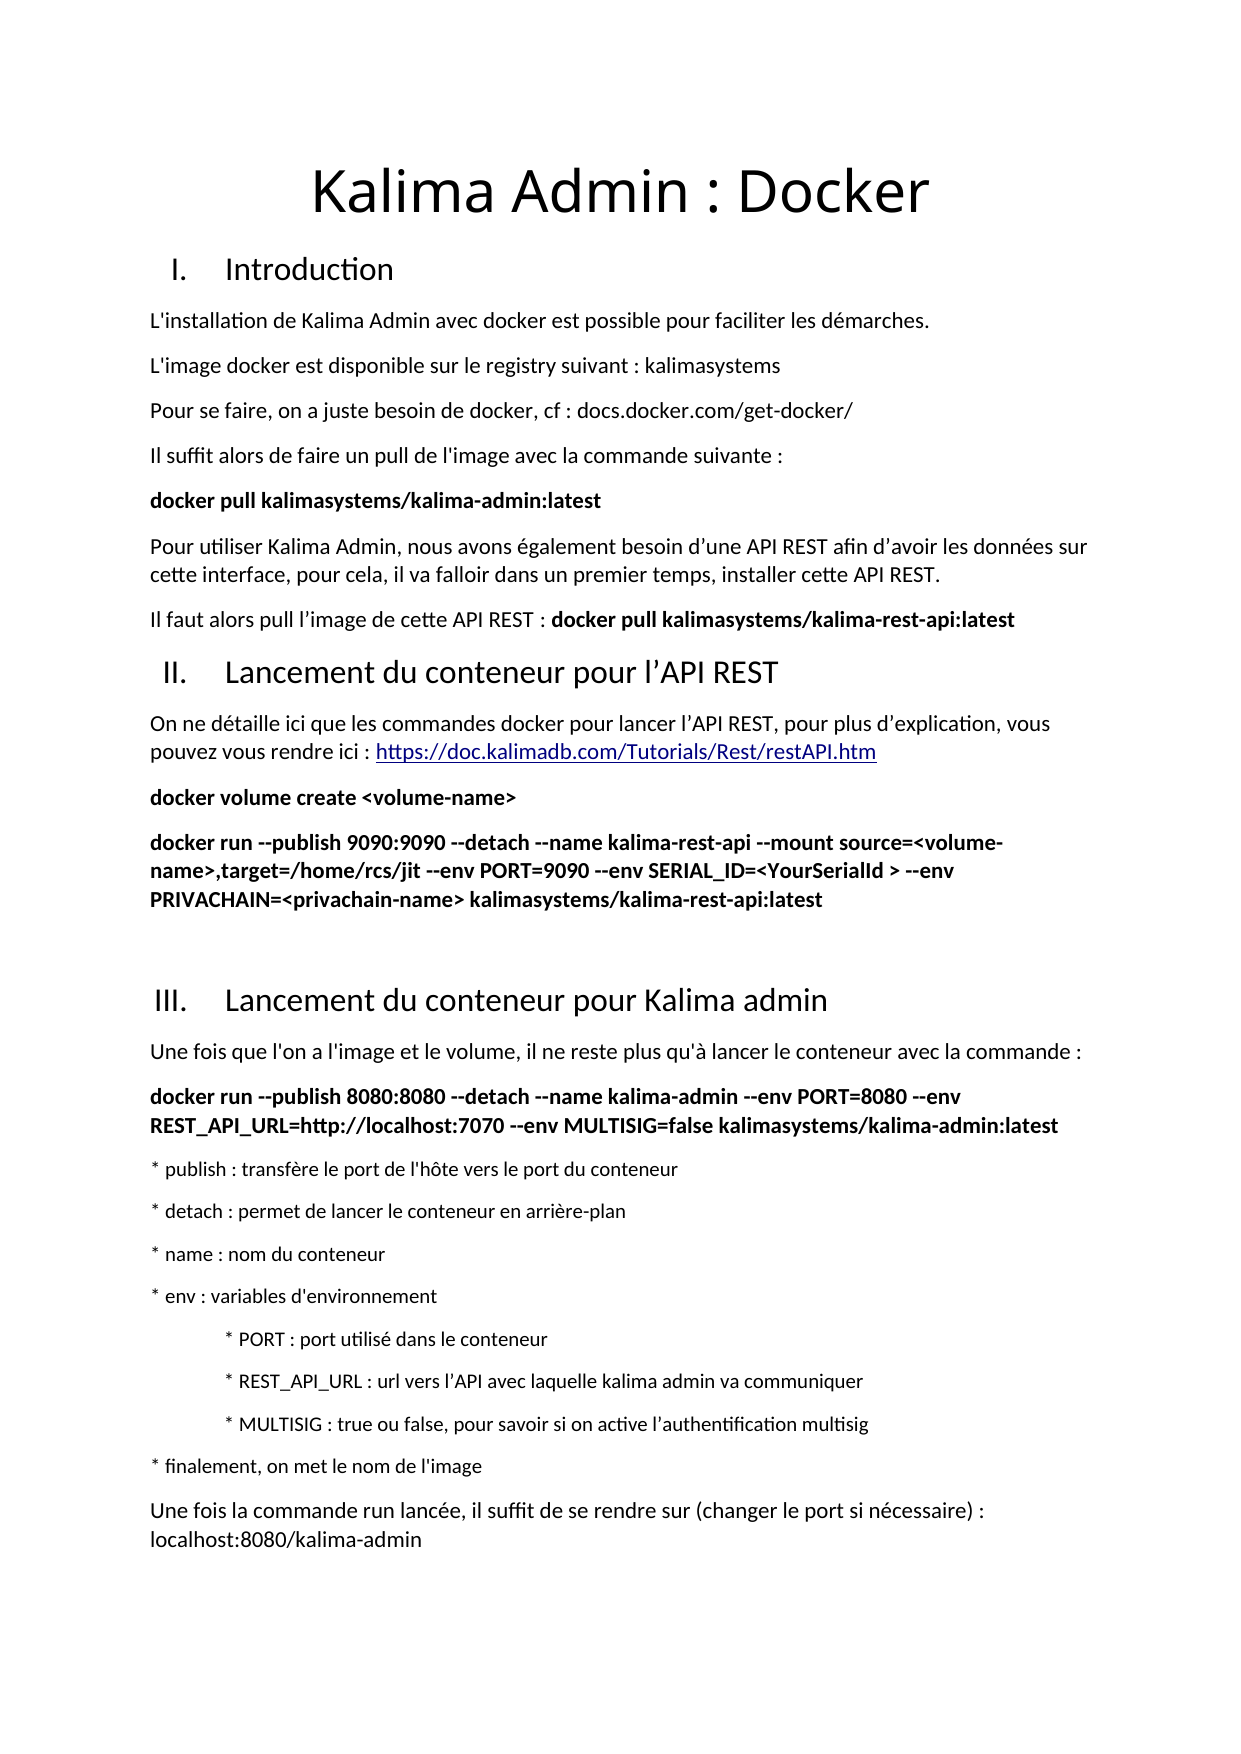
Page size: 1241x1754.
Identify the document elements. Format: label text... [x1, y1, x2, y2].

text L'installation de Kalima Admin avec docker est possible pour faciliter les démarches. [150, 306, 1090, 334]
list Introduction [187, 248, 1090, 288]
text Il faut alors pull l’image de cette API REST : docker pull kalimasystems/kalima-rest-api:latest [150, 606, 1090, 634]
text docker pull kalimasystems/kalima-admin:latest [150, 487, 1090, 515]
text * publish : transfère le port de l'hôte vers le port du conteneur [150, 1156, 1090, 1182]
text docker run --publish 9090:9090 --detach --name kalima-rest-api --mount source=<volume-name>,target=/home/rcs/jit --env PORT=9090 --env SERIAL_ID=<YourSerialId > --env PRIVACHAIN=<privachain-name> kalimasystems/kalima-rest-api:latest [150, 828, 1090, 913]
text Pour utiliser Kalima Admin, nous avons également besoin d’une API REST afin d’avoir les données sur cette interface, pour cela, il va falloir dans un premier temps, installer cette API REST. [150, 532, 1090, 588]
text * detach : permet de lancer le conteneur en arrière-plan [150, 1199, 1090, 1224]
list Lancement du conteneur pour l’API REST [187, 651, 1090, 692]
text docker volume create <volume-name> [150, 783, 1090, 811]
text L'image docker est disponible sur le registry suivant : kalimasystems [150, 351, 1090, 379]
text Il suffit alors de faire un pull de l'image avec la commande suivante : [150, 441, 1090, 469]
text * finalement, on met le nom de l'image [150, 1454, 1090, 1479]
text * PORT : port utilisé dans le conteneur [150, 1326, 1090, 1352]
text * env : variables d'environnement [150, 1284, 1090, 1309]
text Une fois la commande run lancée, il suffit de se rendre sur (changer le port si nécessaire) : localhost:8080/kalima-admin [150, 1496, 1090, 1553]
text * MULTISIG : true ou false, pour savoir si on active l’authentification multisig [150, 1411, 1090, 1437]
text On ne détaille ici que les commandes docker pour lancer l’API REST, pour plus d’explication, vous pouvez vous rendre ici : https://doc.kalimadb.com/Tutorials/Rest/restAPI.htm [150, 709, 1090, 766]
text * REST_API_URL : url vers l’API avec laquelle kalima admin va communiquer [150, 1369, 1090, 1394]
text docker run --publish 8080:8080 --detach --name kalima-admin --env PORT=8080 --env REST_API_URL=http://localhost:7070 --env MULTISIG=false kalimasystems/kalima-admin:latest [150, 1082, 1090, 1139]
text Kalima Admin : Docker [150, 150, 1090, 229]
text Une fois que l'on a l'image et le volume, il ne reste plus qu'à lancer le conteneur avec la commande : [150, 1037, 1090, 1065]
list Lancement du conteneur pour Kalima admin [187, 979, 1090, 1020]
text Pour se faire, on a juste besoin de docker, cf : docs.docker.com/get-docker/ [150, 396, 1090, 424]
text * name : nom du conteneur [150, 1241, 1090, 1267]
